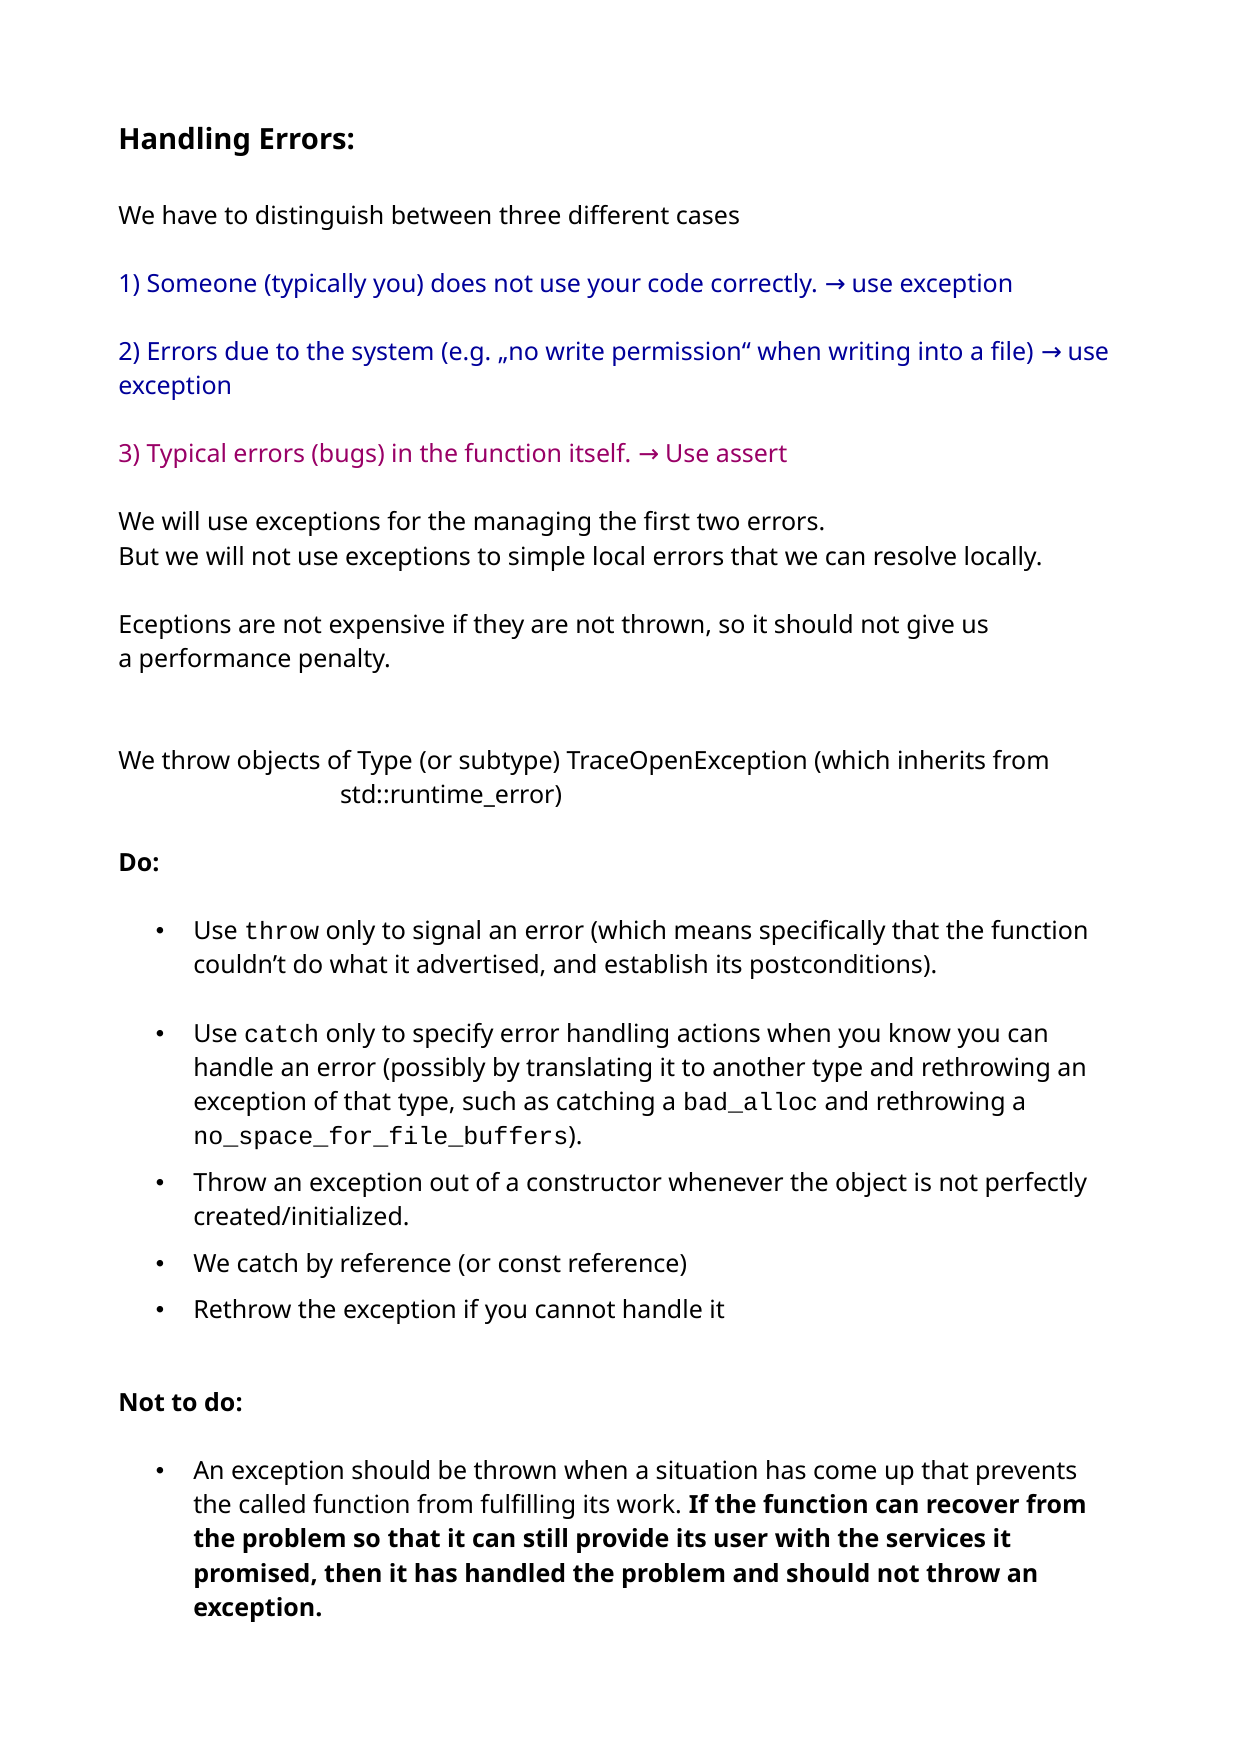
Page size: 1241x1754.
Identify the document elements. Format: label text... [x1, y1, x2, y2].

text But we will not use exceptions to simple local errors that we can resolve locally. [118, 538, 1122, 572]
list We catch by reference (or const reference) [156, 1245, 1122, 1279]
text 2) Errors due to the system (e.g. „no write permission“ when writing into a file) → use exception [118, 334, 1122, 402]
list Throw an exception out of a constructor whenever the object is not perfectly created/initialized. [156, 1164, 1122, 1233]
text Eceptions are not expensive if they are not thrown, so it should not give us [118, 606, 1122, 640]
text 3) Typical errors (bugs) in the function itself. → Use assert [118, 436, 1122, 470]
text Handling Errors: [118, 118, 1122, 158]
list Use catch only to specify error handling actions when you know you can handle an error (possibly by translating it to another type and rethrowing an exception of that type, such as catching a bad_alloc and rethrowing a no_space_for_file_buffers). [156, 1015, 1122, 1152]
text We throw objects of Type (or subtype) TraceOpenException (which inherits from std::runtime_error) [118, 742, 1122, 811]
list Use throw only to signal an error (which means specifically that the function couldn’t do what it advertised, and establish its postconditions). [156, 913, 1122, 981]
list Rethrow the exception if you cannot handle it [156, 1292, 1122, 1326]
text 1) Someone (typically you) does not use your code correctly. → use exception [118, 266, 1122, 300]
text Not to do: [118, 1385, 1122, 1419]
text We have to distinguish between three different cases [118, 197, 1122, 232]
text Do: [118, 845, 1122, 913]
text a performance penalty. [118, 640, 1122, 674]
list An exception should be thrown when a situation has come up that prevents the called function from fulfilling its work. If the function can recover from the problem so that it can still provide its user with the services it promised, then it has handled the problem and should not throw an exception. [156, 1453, 1122, 1623]
text We will use exceptions for the managing the first two errors. [118, 504, 1122, 538]
